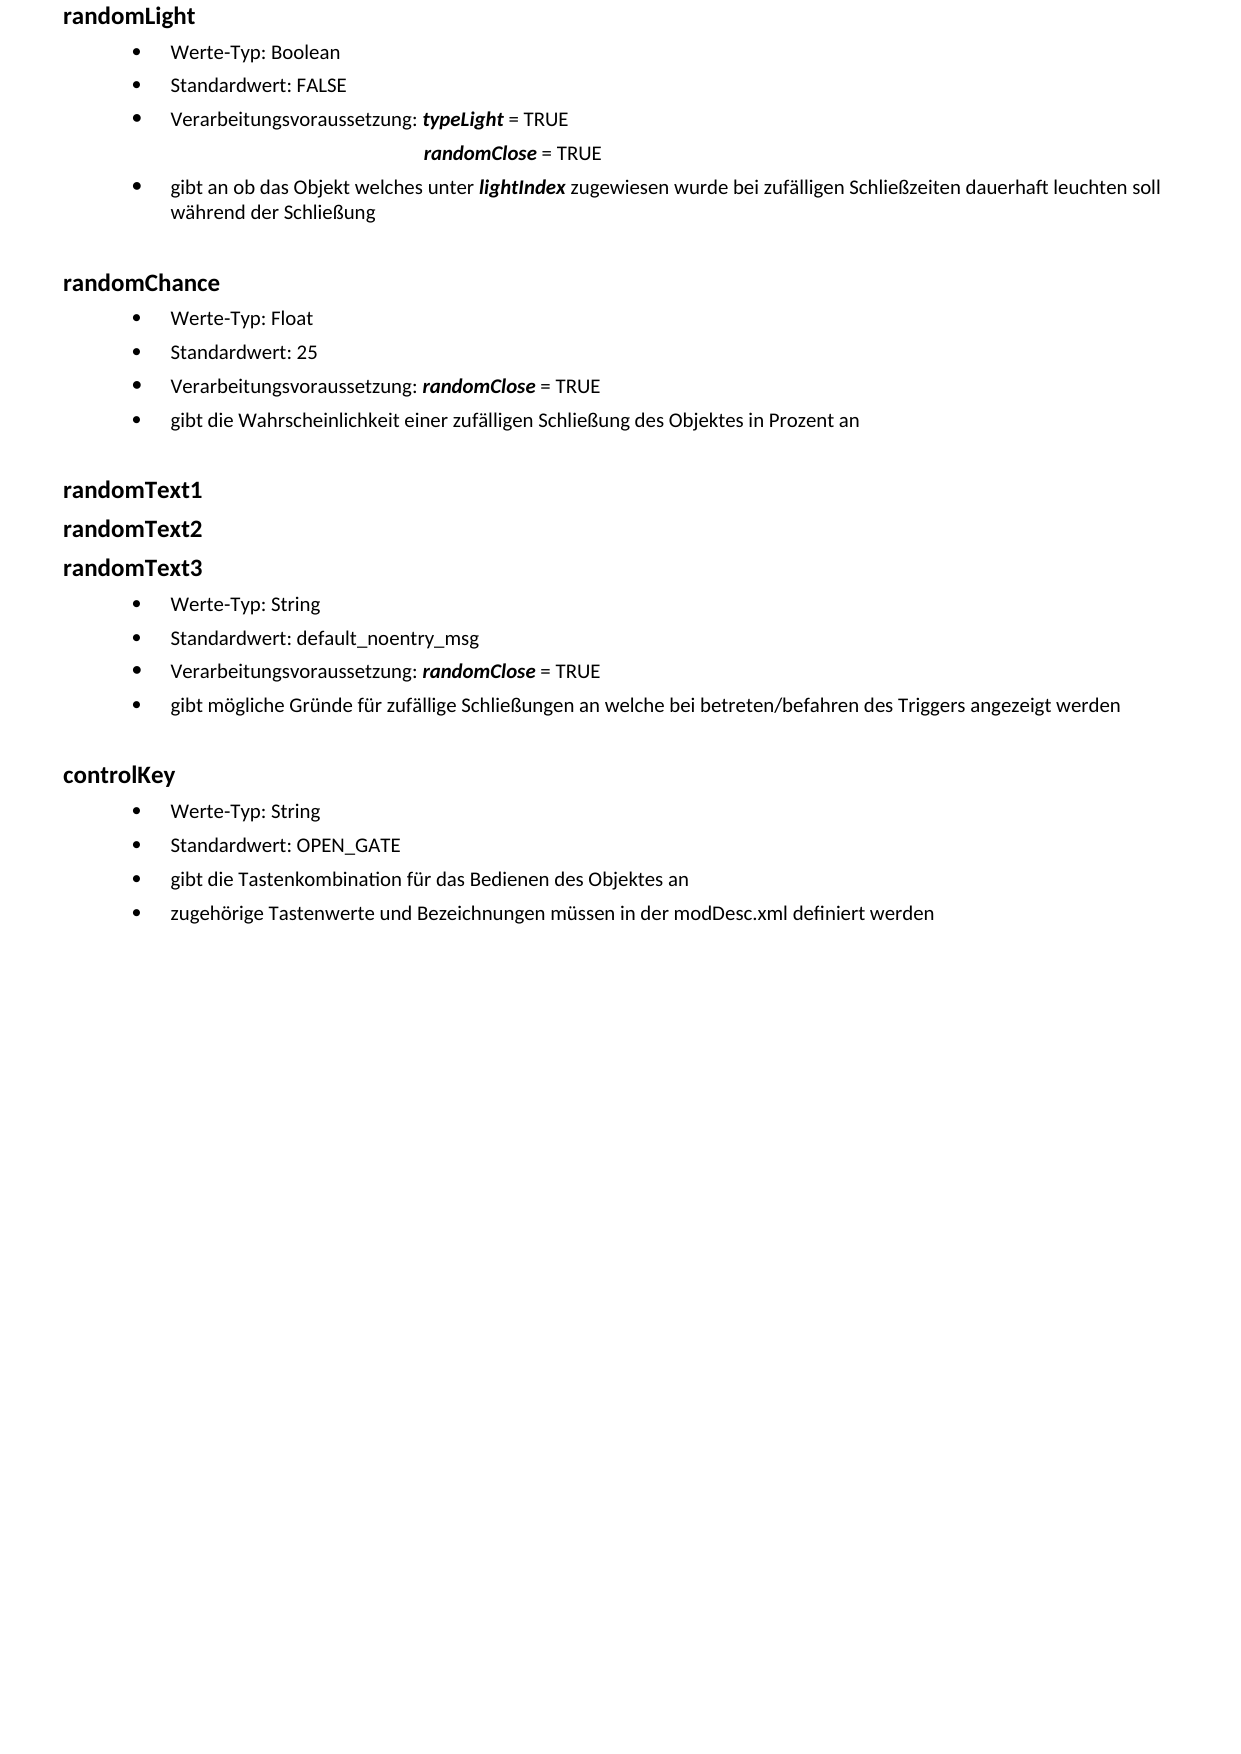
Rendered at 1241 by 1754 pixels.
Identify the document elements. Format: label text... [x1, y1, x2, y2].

text randomText2 [59, 513, 1181, 544]
list Werte-Typ: String [133, 591, 1181, 616]
list Werte-Typ: Boolean [133, 39, 1181, 64]
list gibt mögliche Gründe für zufällige Schließungen an welche bei betreten/befahren des Triggers angezeigt werden [133, 692, 1181, 718]
text randomLight [59, 0, 1181, 31]
list Standardwert: FALSE [133, 73, 1181, 98]
text randomText3 [59, 552, 1181, 583]
list Verarbeitungsvoraussetzung: randomClose = TRUE [133, 373, 1181, 398]
list randomClose = TRUE [358, 140, 1181, 166]
list Werte-Typ: String [133, 798, 1181, 824]
list gibt an ob das Objekt welches unter lightIndex zugewiesen wurde bei zufälligen Schließzeiten dauerhaft leuchten soll während der Schließung [133, 174, 1181, 225]
list zugehörige Tastenwerte und Bezeichnungen müssen in der modDesc.xml definiert werden [133, 900, 1181, 925]
list Verarbeitungsvoraussetzung: typeLight = TRUE [133, 106, 1181, 132]
text controlKey [59, 760, 1181, 790]
list Verarbeitungsvoraussetzung: randomClose = TRUE [133, 658, 1181, 684]
list Standardwert: OPEN_GATE [133, 832, 1181, 858]
list gibt die Tastenkombination für das Bedienen des Objektes an [133, 866, 1181, 891]
list gibt die Wahrscheinlichkeit einer zufälligen Schließung des Objektes in Prozent an [133, 407, 1181, 432]
text randomChance [59, 267, 1181, 297]
list Standardwert: 25 [133, 339, 1181, 365]
text randomText1 [59, 474, 1181, 505]
list Standardwert: default_noentry_msg [133, 625, 1181, 650]
list Werte-Typ: Float [133, 306, 1181, 331]
